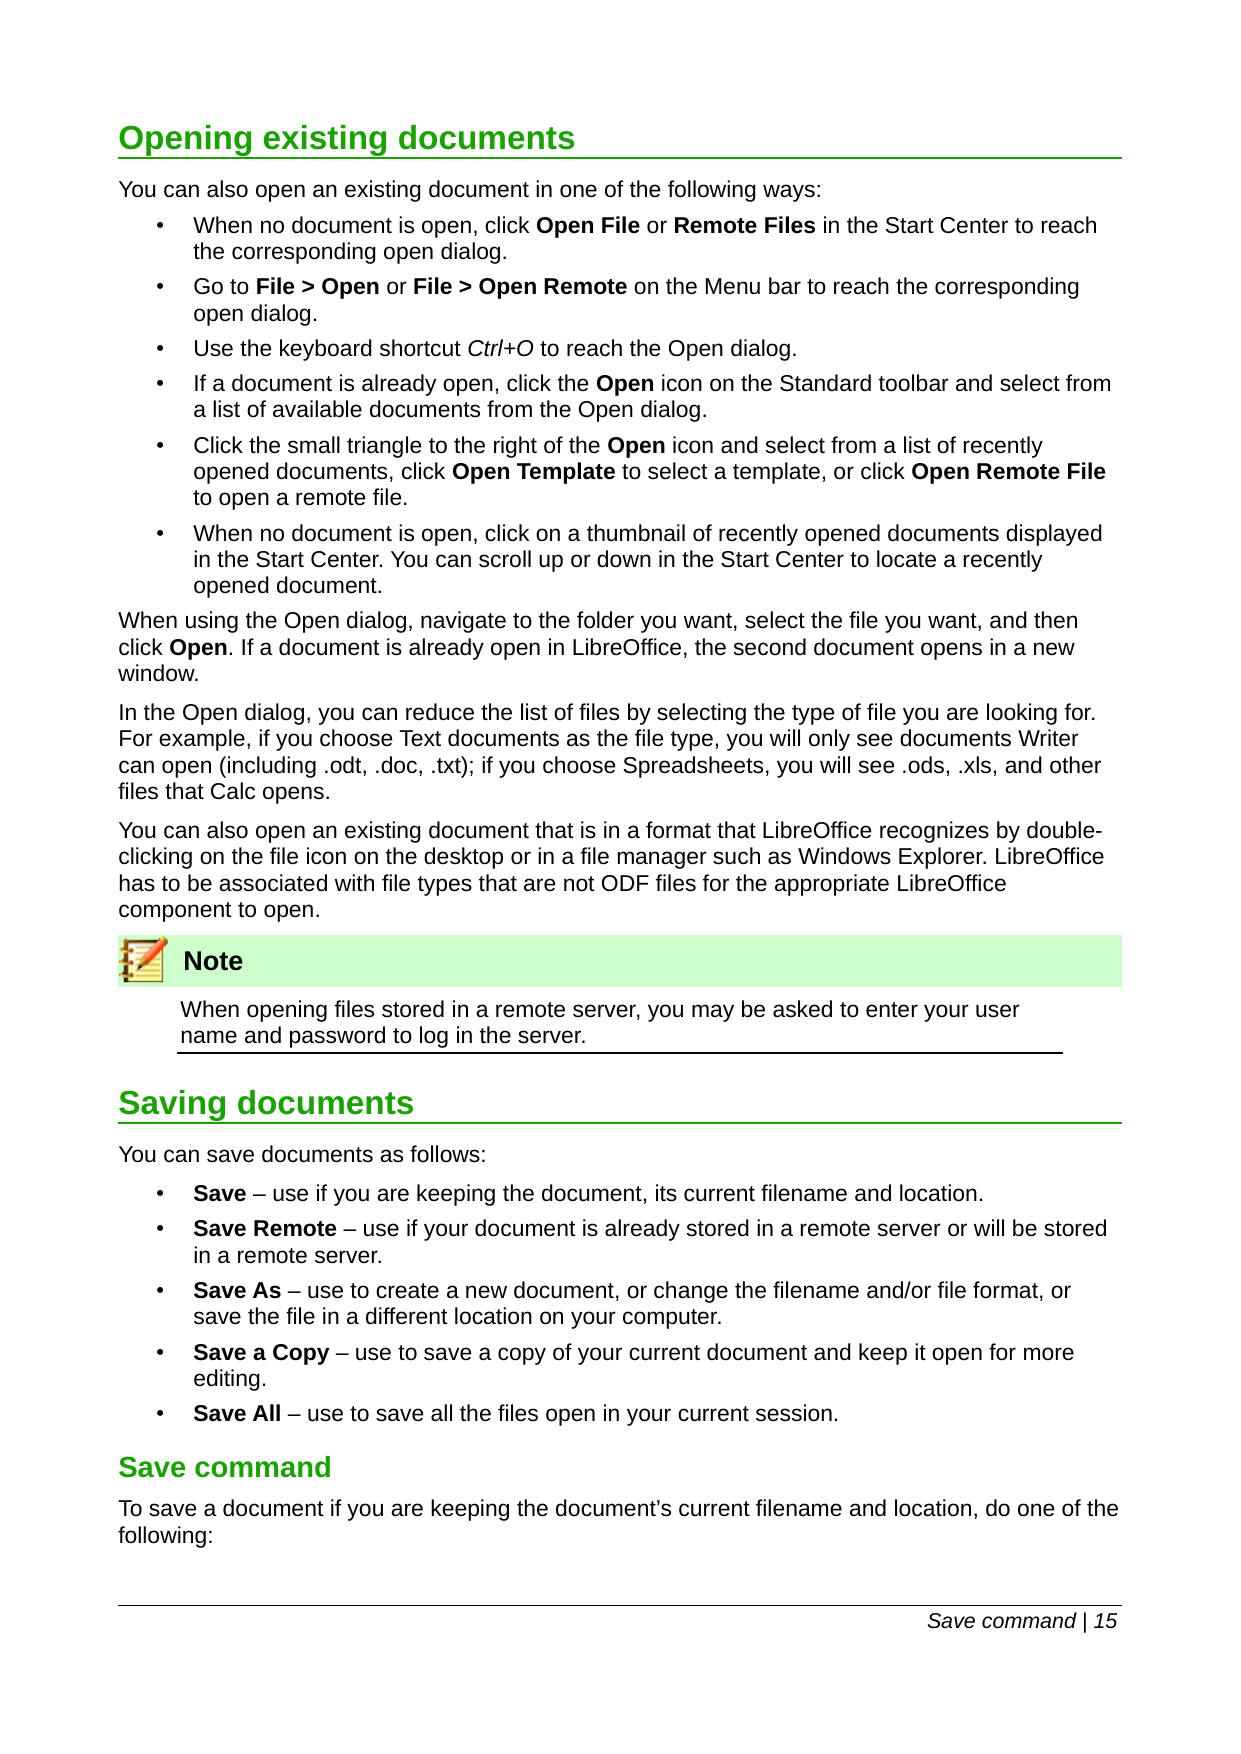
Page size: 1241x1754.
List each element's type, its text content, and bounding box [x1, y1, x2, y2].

list If a document is already open, click the Open icon on the Standard toolbar and select from a list of available documents from the Open dialog. [156, 370, 1122, 423]
subtitle Note [118, 935, 1122, 987]
list Save a Copy – use to save a copy of your current document and keep it open for more editing. [156, 1338, 1122, 1391]
list Save – use if you are keeping the document, its current filename and location. [156, 1180, 1122, 1207]
subtitle Saving documents [118, 1083, 1122, 1122]
list Save Remote – use if your document is already stored in a remote server or will be stored in a remote server. [156, 1215, 1122, 1268]
text When using the Open dialog, navigate to the folder you want, select the file you want, and then click Open. If a document is already open in LibreOffice, the second document opens in a new window. [118, 607, 1122, 686]
text You can save documents as follows: [118, 1141, 1122, 1168]
list When no document is open, click on a thumbnail of recently opened documents displayed in the Start Center. You can scroll up or down in the Start Center to locate a recently opened document. [156, 519, 1122, 598]
list Click the small triangle to the right of the Open icon and select from a list of recently opened documents, click Open Template to select a template, or click Open Remote File to open a remote file. [156, 432, 1122, 511]
subtitle Save command [118, 1450, 1122, 1484]
list Save All – use to save all the files open in your current session. [156, 1400, 1122, 1426]
list Save As – use to create a new document, or change the filename and/or file format, or save the file in a different location on your computer. [156, 1277, 1122, 1330]
picture [119, 935, 170, 986]
subtitle Opening existing documents [118, 118, 1122, 157]
text To save a document if you are keeping the document’s current filename and location, do one of the following: [118, 1495, 1122, 1548]
text When opening files stored in a remote server, you may be asked to enter your user name and password to log in the server. [177, 993, 1063, 1052]
text In the Open dialog, you can reduce the list of files by selecting the type of file you are looking for. For example, if you choose Text documents as the file type, you will only see documents Writer can open (including .odt, .doc, .txt); if you choose Spreadsheets, you will see .ods, .xls, and other files that Calc opens. [118, 699, 1122, 804]
text You can also open an existing document in one of the following ways: [118, 176, 1122, 203]
list Use the keyboard shortcut Ctrl+O to reach the Open dialog. [156, 335, 1122, 361]
list Go to File > Open or File > Open Remote on the Menu bar to reach the corresponding open dialog. [156, 273, 1122, 326]
text You can also open an existing document that is in a format that LibreOffice recognizes by double-clicking on the file icon on the desktop or in a file manager such as Windows Explorer. LibreOffice has to be associated with file types that are not ODF files for the appropriate LibreOffice component to open. [118, 817, 1122, 922]
list When no document is open, click Open File or Remote Files in the Start Center to reach the corresponding open dialog. [156, 212, 1122, 264]
